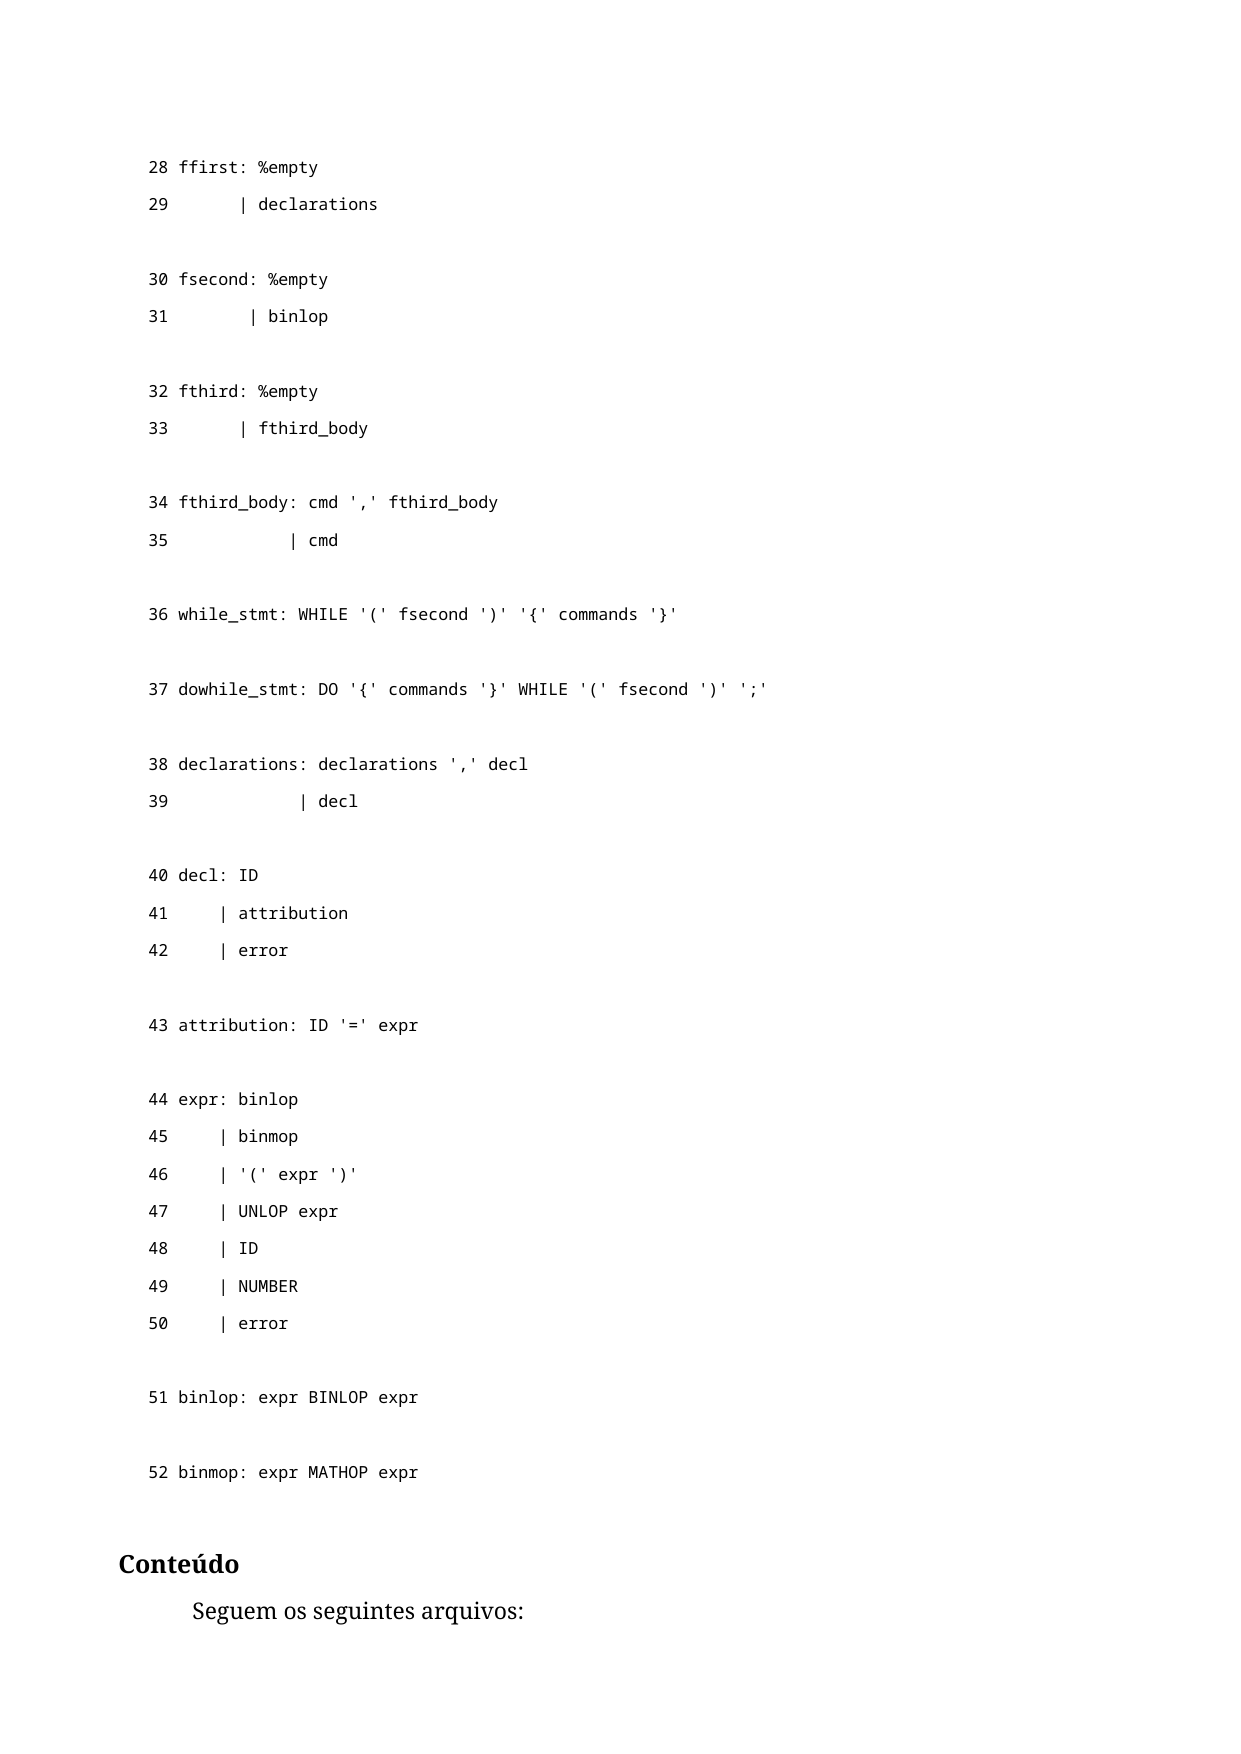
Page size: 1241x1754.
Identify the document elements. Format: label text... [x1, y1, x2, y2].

text 44 expr: binlop [118, 1088, 1122, 1110]
text 28 ffirst: %empty [118, 155, 1122, 178]
text Seguem os seguintes arquivos: [118, 1595, 1122, 1626]
text 38 declarations: declarations ',' decl [118, 752, 1122, 775]
text 34 fthird_body: cmd ',' fthird_body [118, 491, 1122, 514]
text 35 | cmd [118, 528, 1122, 551]
text 48 | ID [118, 1237, 1122, 1259]
text 49 | NUMBER [118, 1274, 1122, 1297]
text 37 dowhile_stmt: DO '{' commands '}' WHILE '(' fsecond ')' ';' [118, 677, 1122, 700]
text 43 attribution: ID '=' expr [118, 1013, 1122, 1036]
text 42 | error [118, 938, 1122, 961]
text 31 | binlop [118, 304, 1122, 327]
text 39 | decl [118, 789, 1122, 812]
text 51 binlop: expr BINLOP expr [118, 1386, 1122, 1409]
text 32 fthird: %empty [118, 379, 1122, 402]
text 47 | UNLOP expr [118, 1199, 1122, 1222]
text 29 | declarations [118, 193, 1122, 215]
text 30 fsecond: %empty [118, 267, 1122, 290]
text 50 | error [118, 1311, 1122, 1334]
text 41 | attribution [118, 901, 1122, 924]
text 33 | fthird_body [118, 416, 1122, 439]
text Conteúdo [118, 1547, 1122, 1581]
text 40 decl: ID [118, 864, 1122, 887]
text 52 binmop: expr MATHOP expr [118, 1461, 1122, 1483]
text 45 | binmop [118, 1125, 1122, 1148]
text 46 | '(' expr ')' [118, 1162, 1122, 1185]
text 36 while_stmt: WHILE '(' fsecond ')' '{' commands '}' [118, 603, 1122, 626]
